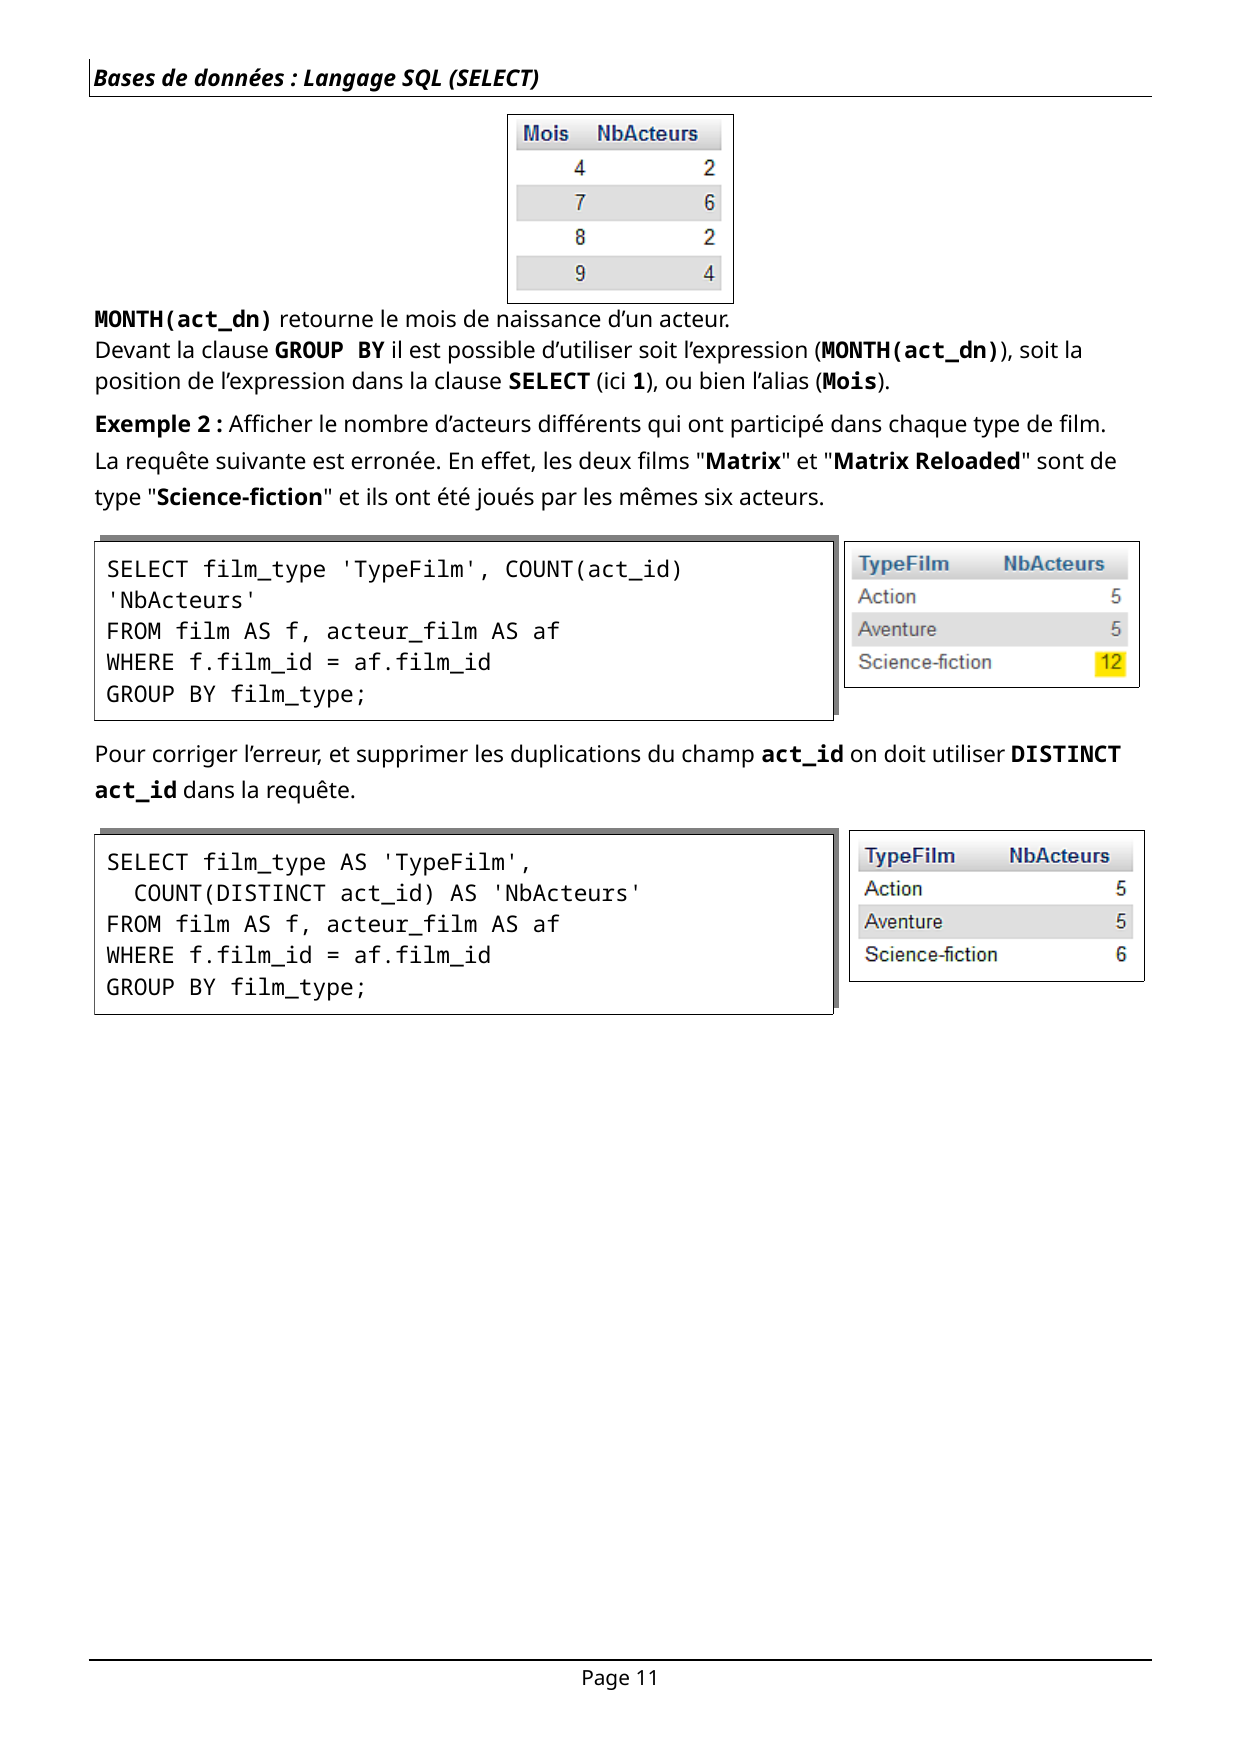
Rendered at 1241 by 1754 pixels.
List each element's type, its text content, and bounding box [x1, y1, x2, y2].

picture [512, 119, 728, 297]
table_header MONTH(act_dn) retourne le mois de naissance d’un acteur. Devant la clause GROUP BY il est possible d’utiliser soit l’expression (MONTH(act_dn)), soit la position de l’expression dans la clause SELECT (ici 1), ou bien l’alias (Mois). [89, 108, 1152, 402]
picture [854, 836, 1138, 975]
table_cell Exemple 2 : Afficher le nombre d’acteurs différents qui ont participé dans chaque type de film. La requête suivante est erronée. En effet, les deux films "Matrix" et "Matrix Reloaded" sont de type "Science-fiction" et ils ont été joués par les mêmes six acteurs. SELECT film_type 'TypeFilm', COUNT(act_id) 'NbActeurs' FROM film AS f, acteur_film AS af WHERE f.film_id = af.film_id GROUP BY film_type; Pour corriger l’erreur, et supprimer les duplications du champ act_id on doit utiliser DISTINCT act_id dans la requête. SELECT film_type AS 'TypeFilm', COUNT(DISTINCT act_id) AS 'NbActeurs' FROM film AS f, acteur_film AS af WHERE f.film_id = af.film_id GROUP BY film_type; [89, 402, 1152, 1031]
picture [849, 547, 1133, 681]
